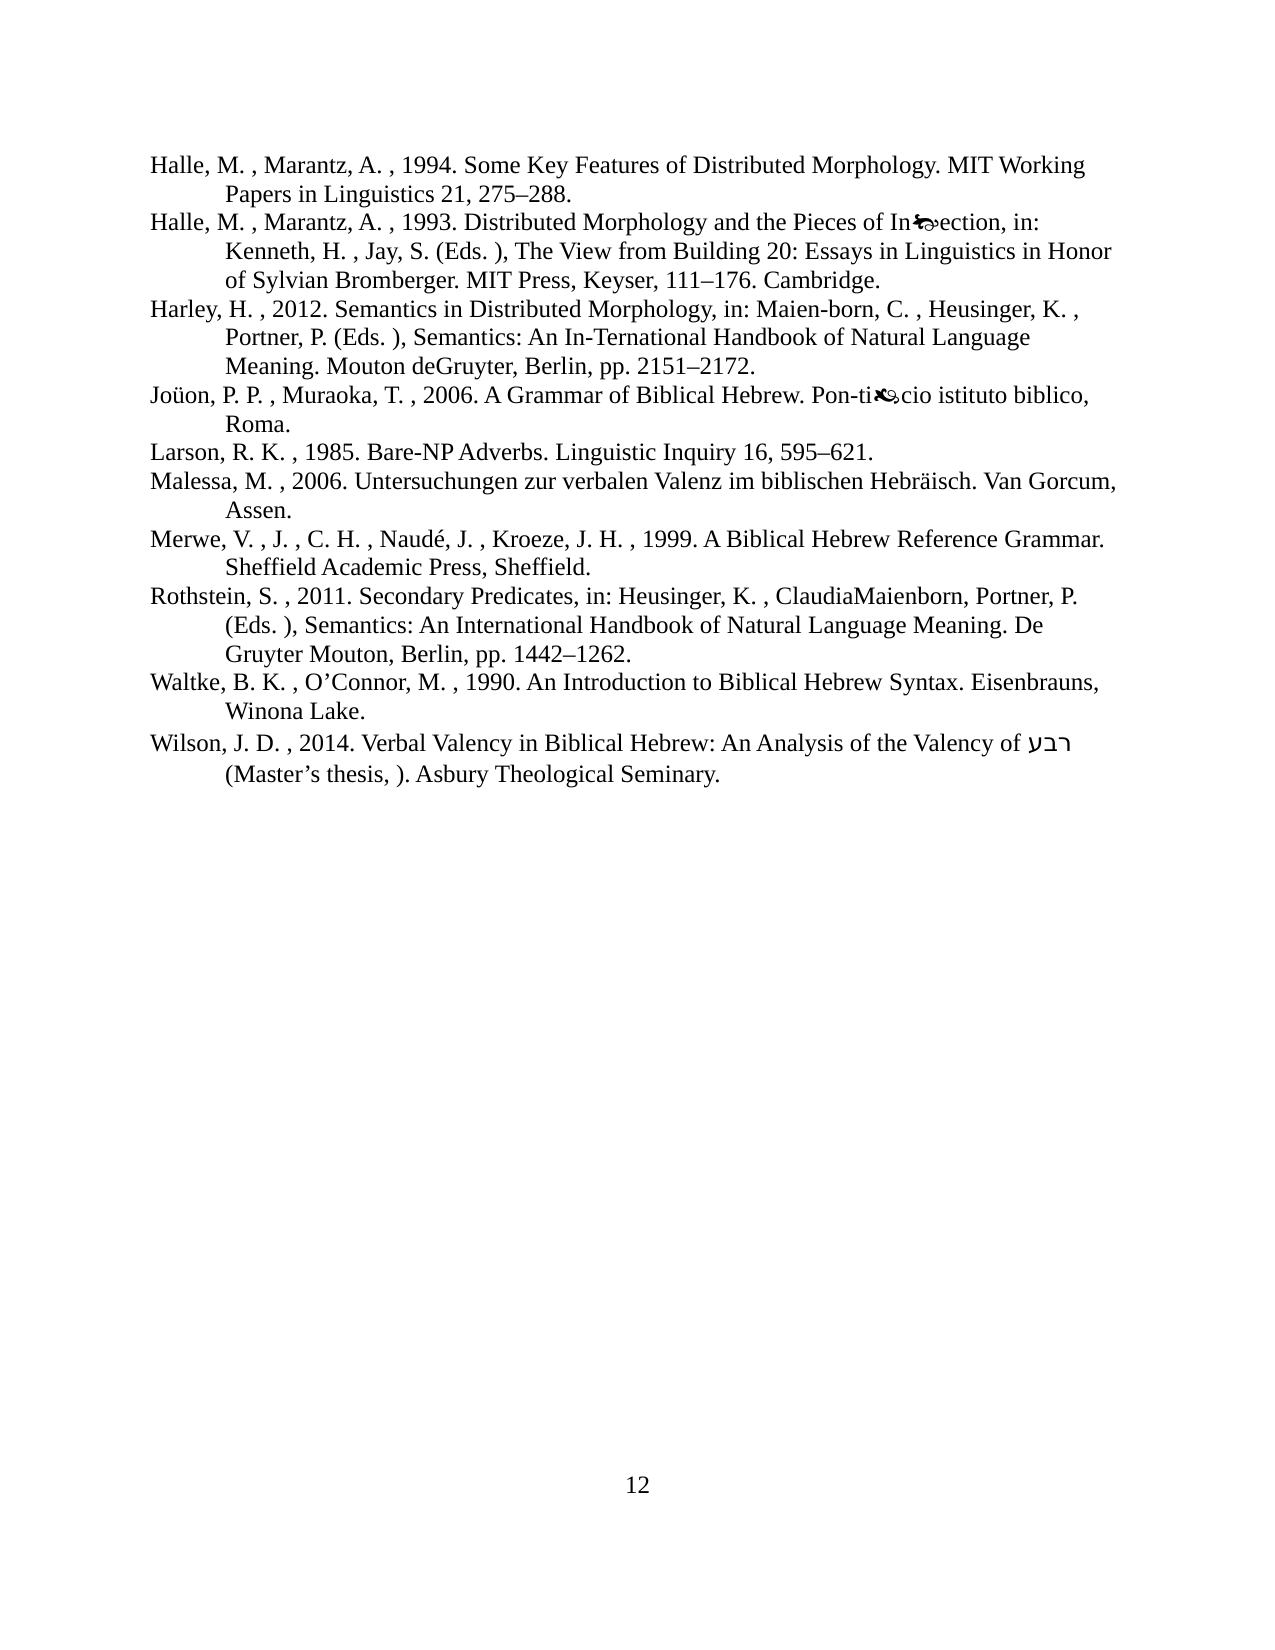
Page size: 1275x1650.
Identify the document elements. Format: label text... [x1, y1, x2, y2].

text Rothstein, S. , 2011. Secondary Predicates, in: Heusinger, K. , ClaudiaMaienborn, Portner, P. (Eds. ), Semantics: An International Handbook of Natural Language Meaning. De Gruyter Mouton, Berlin, pp. 1442–1262. [150, 581, 1125, 667]
text Joüon, P. P. , Muraoka, T. , 2006. A Grammar of Biblical Hebrew. Pon-ticio istituto biblico, Roma. [150, 380, 1125, 437]
text Halle, M. , Marantz, A. , 1993. Distributed Morphology and the Pieces of Inection, in: Kenneth, H. , Jay, S. (Eds. ), The View from Building 20: Essays in Linguistics in Honor of Sylvian Bromberger. MIT Press, Keyser, 111–176. Cambridge. [150, 207, 1125, 294]
text Merwe, V. , J. , C. H. , Naudé, J. , Kroeze, J. H. , 1999. A Biblical Hebrew Reference Grammar. Sheffield Academic Press, Sheffield. [150, 524, 1125, 581]
text Larson, R. K. , 1985. Bare-NP Adverbs. Linguistic Inquiry 16, 595–621. [150, 437, 1125, 466]
text Halle, M. , Marantz, A. , 1994. Some Key Features of Distributed Morphology. MIT Working Papers in Linguistics 21, 275–288. [150, 150, 1125, 207]
text Harley, H. , 2012. Semantics in Distributed Morphology, in: Maien-born, C. , Heusinger, K. , Portner, P. (Eds. ), Semantics: An In-Ternational Handbook of Natural Language Meaning. Mouton deGruyter, Berlin, pp. 2151–2172. [150, 294, 1125, 380]
text Wilson, J. D. , 2014. Verbal Valency in Biblical Hebrew: An Analysis of the Valency of רבע (Master’s thesis, ). Asbury Theological Seminary. [150, 725, 1125, 788]
text Waltke, B. K. , O’Connor, M. , 1990. An Introduction to Biblical Hebrew Syntax. Eisenbrauns, Winona Lake. [150, 667, 1125, 725]
text Malessa, M. , 2006. Untersuchungen zur verbalen Valenz im biblischen Hebräisch. Van Gorcum, Assen. [150, 466, 1125, 524]
